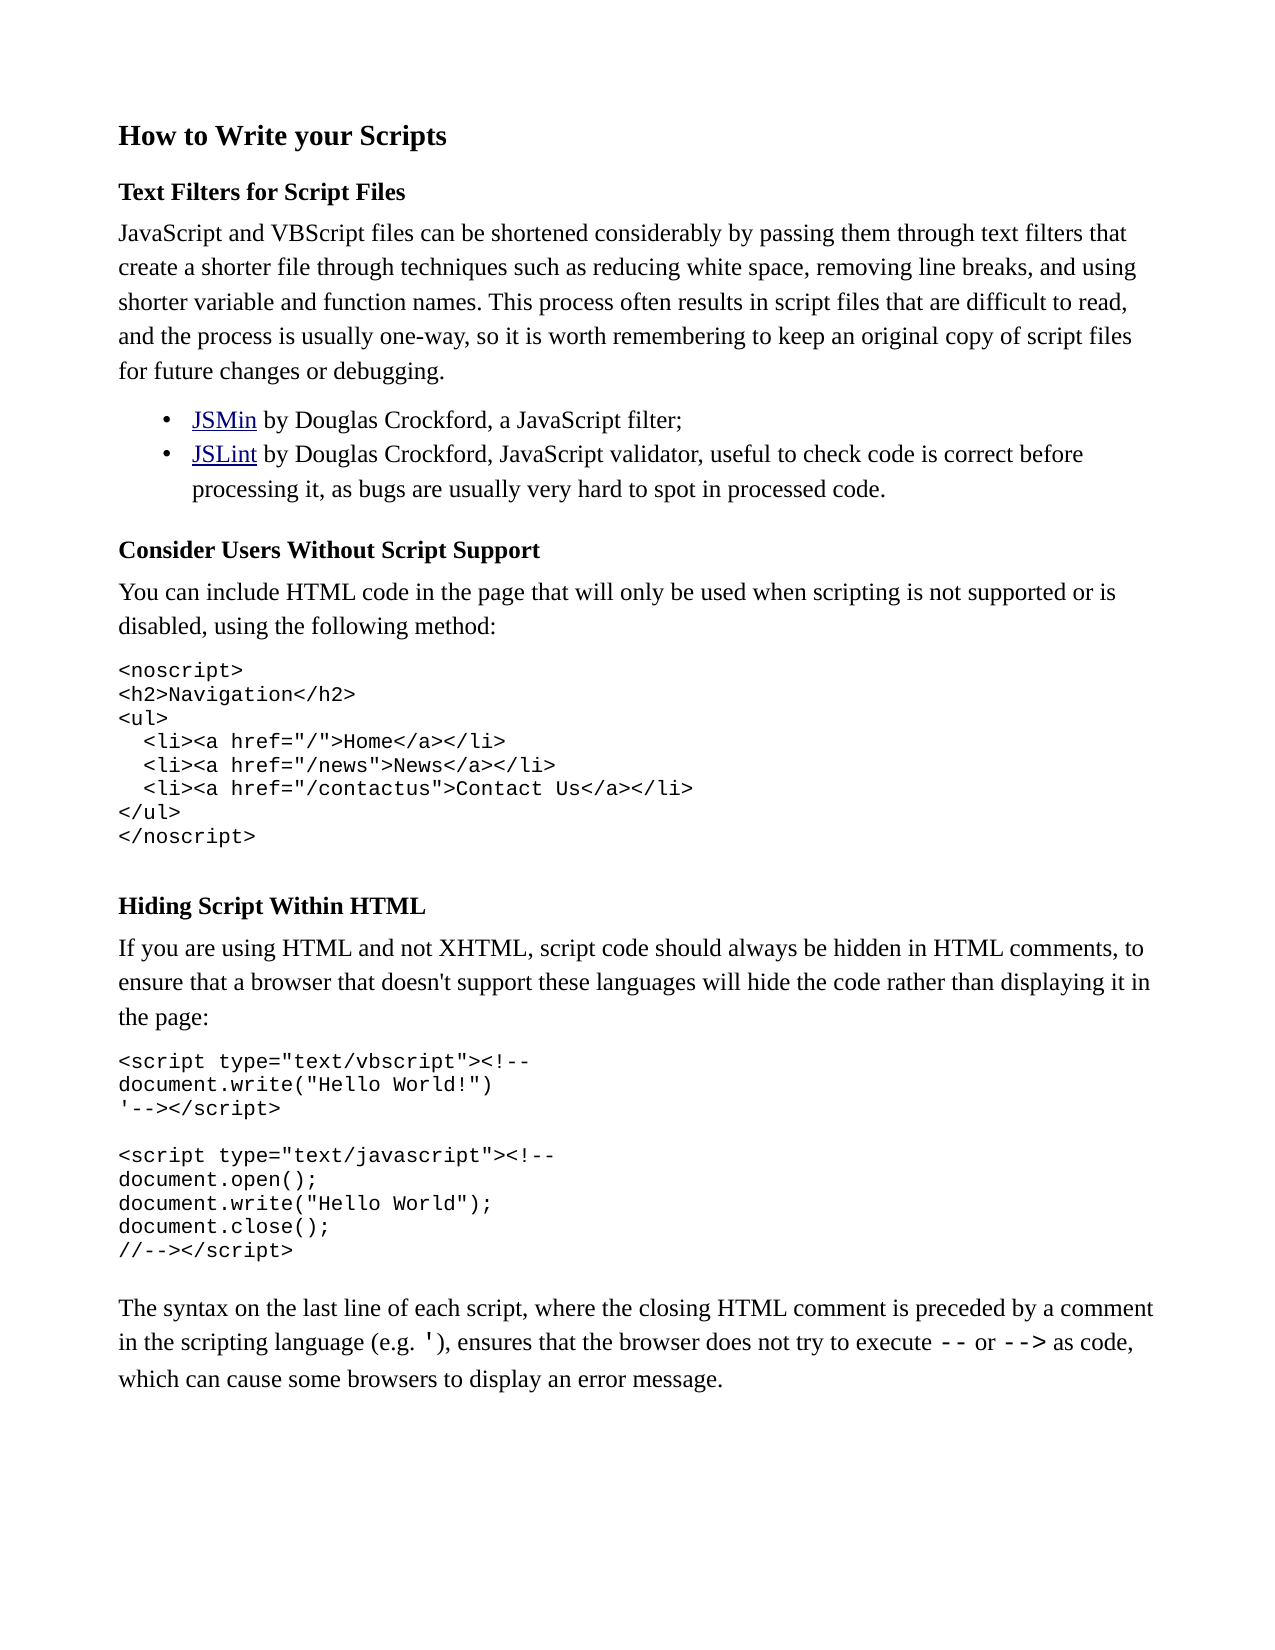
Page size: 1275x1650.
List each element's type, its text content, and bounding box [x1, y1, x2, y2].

subtitle Hiding Script Within HTML [118, 891, 1157, 920]
text The syntax on the last line of each script, where the closing HTML comment is preceded by a comment in the scripting language (e.g. '), ensures that the browser does not try to execute -- or --> as code, which can cause some browsers to display an error message. [118, 1293, 1157, 1393]
text </ul> [118, 802, 1157, 826]
text document.write("Hello World"); [118, 1192, 1157, 1216]
text document.open(); [118, 1169, 1157, 1192]
subtitle How to Write your Scripts [118, 118, 1157, 152]
text </noscript> [118, 826, 1157, 849]
text document.close(); [118, 1216, 1157, 1240]
text <h2>Navigation</h2> [118, 684, 1157, 707]
list JSLint by Douglas Crockford, JavaScript validator, useful to check code is correct before processing it, as bugs are usually very hard to spot in processed code. [162, 439, 1157, 503]
text <noscript> [118, 660, 1157, 684]
text document.write("Hello World!") [118, 1074, 1157, 1098]
text <li><a href="/">Home</a></li> [118, 731, 1157, 755]
text <ul> [118, 707, 1157, 731]
subtitle Text Filters for Script Files [118, 177, 1157, 205]
text '--></script> [118, 1098, 1157, 1122]
text <script type="text/javascript"><!-- [118, 1145, 1157, 1169]
text JavaScript and VBScript files can be shortened considerably by passing them through text filters that create a shorter file through techniques such as reducing white space, removing line breaks, and using shorter variable and function names. This process often results in script files that are difficult to read, and the process is usually one-way, so it is worth remembering to keep an original copy of script files for future changes or debugging. [118, 218, 1157, 384]
text <script type="text/vbscript"><!-- [118, 1051, 1157, 1074]
text //--></script> [118, 1240, 1157, 1263]
text <li><a href="/news">News</a></li> [118, 755, 1157, 778]
text You can include HTML code in the page that will only be used when scripting is not supported or is disabled, using the following method: [118, 577, 1157, 640]
subtitle Consider Users Without Script Support [118, 535, 1157, 564]
list JSMin by Douglas Crockford, a JavaScript filter; [162, 405, 1157, 434]
text <li><a href="/contactus">Contact Us</a></li> [118, 778, 1157, 802]
text If you are using HTML and not XHTML, script code should always be hidden in HTML comments, to ensure that a browser that doesn't support these languages will hide the code rather than displaying it in the page: [118, 933, 1157, 1030]
